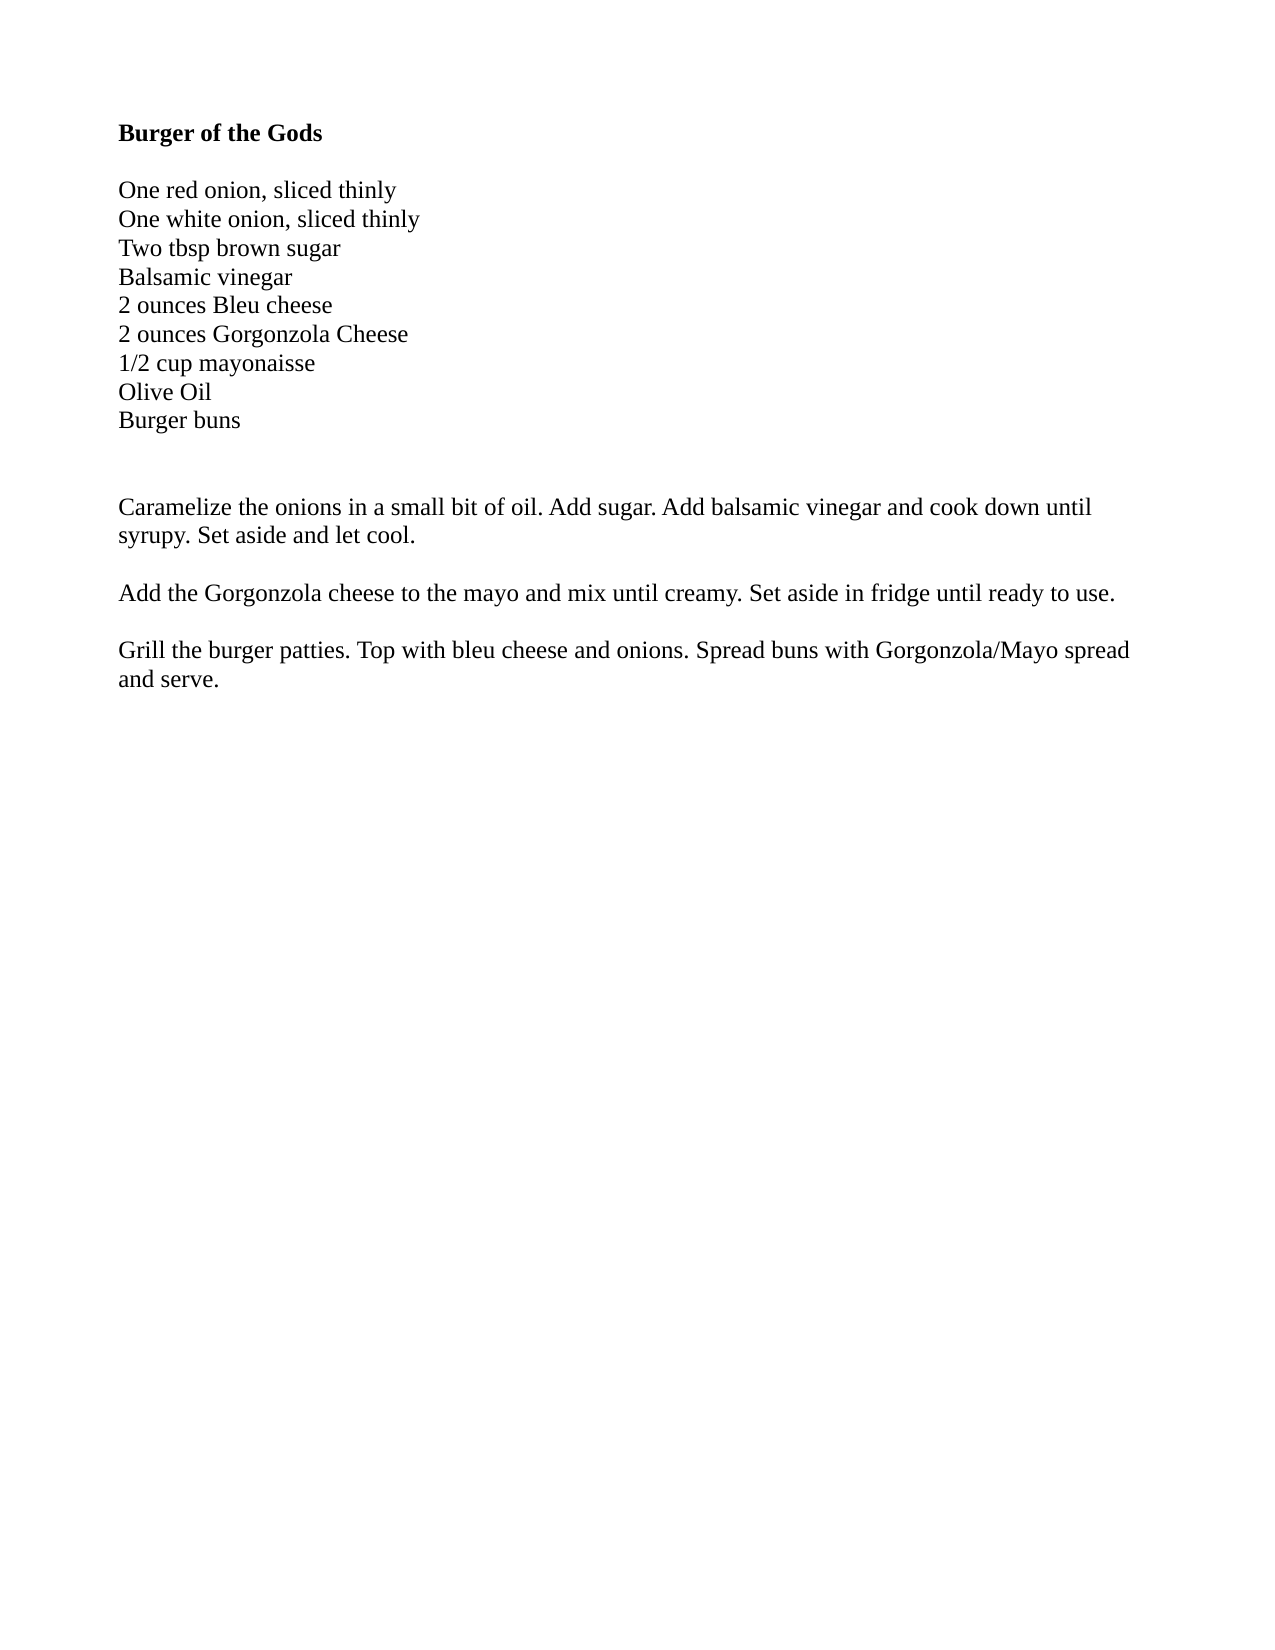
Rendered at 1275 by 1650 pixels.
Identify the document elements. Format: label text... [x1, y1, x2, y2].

text One white onion, sliced thinly [118, 204, 1157, 233]
text One red onion, sliced thinly [118, 176, 1157, 204]
text 2 ounces Bleu cheese [118, 291, 1157, 319]
text Balsamic vinegar [118, 262, 1157, 291]
text Burger buns [118, 406, 1157, 434]
text Add the Gorgonzola cheese to the mayo and mix until creamy. Set aside in fridge until ready to use. [118, 578, 1157, 607]
text Two tbsp brown sugar [118, 233, 1157, 262]
text Burger of the Gods [118, 118, 1157, 147]
text 1/2 cup mayonaisse [118, 348, 1157, 377]
text Olive Oil [118, 377, 1157, 406]
text 2 ounces Gorgonzola Cheese [118, 319, 1157, 348]
text Caramelize the onions in a small bit of oil. Add sugar. Add balsamic vinegar and cook down until syrupy. Set aside and let cool. [118, 492, 1157, 549]
text Grill the burger patties. Top with bleu cheese and onions. Spread buns with Gorgonzola/Mayo spread and serve. [118, 636, 1157, 693]
